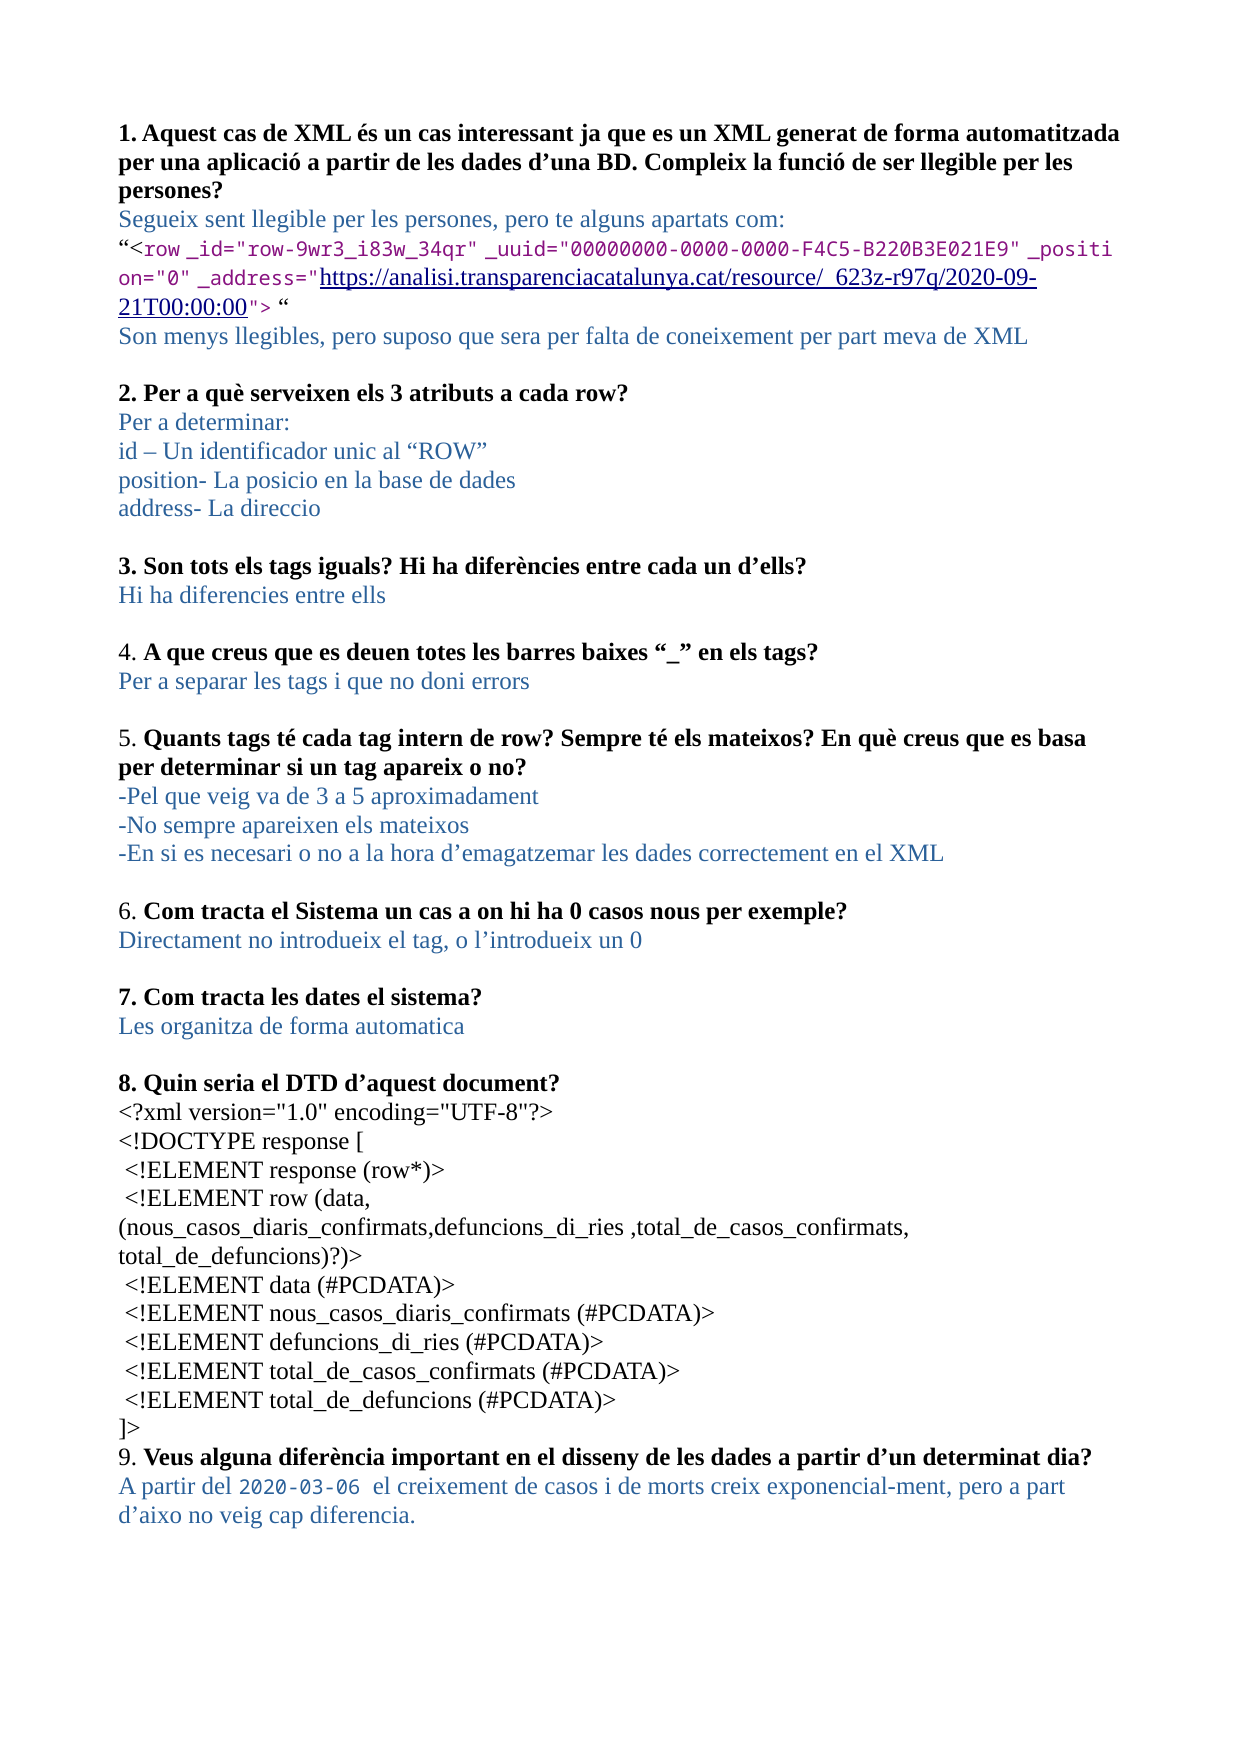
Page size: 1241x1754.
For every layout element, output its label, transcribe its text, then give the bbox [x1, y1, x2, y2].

text <!ELEMENT total_de_casos_confirmats (#PCDATA)> [118, 1356, 1122, 1385]
text 5. Quants tags té cada tag intern de row? Sempre té els mateixos? En què creus que es basa per determinar si un tag apareix o no? [118, 723, 1122, 781]
text <!DOCTYPE response [ [118, 1126, 1122, 1155]
text Son menys llegibles, pero suposo que sera per falta de coneixement per part meva de XML [118, 321, 1122, 350]
text Segueix sent llegible per les persones, pero te alguns apartats com: [118, 204, 1122, 233]
text <!ELEMENT nous_casos_diaris_confirmats (#PCDATA)> [118, 1298, 1122, 1327]
text Per a determinar: [118, 407, 1122, 436]
text 9. Veus alguna diferència important en el disseny de les dades a partir d’un determinat dia? [118, 1442, 1122, 1471]
text address- La direccio [118, 493, 1122, 522]
text <!ELEMENT data (#PCDATA)> [118, 1270, 1122, 1298]
text Directament no introdueix el tag, o l’introdueix un 0 [118, 925, 1122, 953]
text <?xml version="1.0" encoding="UTF-8"?> [118, 1097, 1122, 1126]
text Les organitza de forma automatica [118, 1011, 1122, 1040]
text -No sempre apareixen els mateixos [118, 810, 1122, 838]
text -En si es necesari o no a la hora d’emagatzemar les dades correctement en el XML [118, 838, 1122, 867]
text 2. Per a què serveixen els 3 atributs a cada row? [118, 378, 1122, 407]
text position- La posicio en la base de dades [118, 465, 1122, 493]
text 4. A que creus que es deuen totes les barres baixes “_” en els tags? [118, 637, 1122, 666]
text 8. Quin seria el DTD d’aquest document? [118, 1068, 1122, 1097]
text <!ELEMENT total_de_defuncions (#PCDATA)> [118, 1385, 1122, 1413]
text Per a separar les tags i que no doni errors [118, 666, 1122, 695]
text -Pel que veig va de 3 a 5 aproximadament [118, 781, 1122, 810]
text id – Un identificador unic al “ROW” [118, 436, 1122, 465]
text <!ELEMENT response (row*)> [118, 1155, 1122, 1183]
text “<row _id="row-9wr3_i83w_34qr" _uuid="00000000-0000-0000-F4C5-B220B3E021E9" _position="0" _address="https://analisi.transparenciacatalunya.cat/resource/_623z-r97q/2020-09-21T00:00:00"> “ [118, 233, 1122, 321]
text 6. Com tracta el Sistema un cas a on hi ha 0 casos nous per exemple? [118, 896, 1122, 925]
text <!ELEMENT defuncions_di_ries (#PCDATA)> [118, 1327, 1122, 1356]
text 7. Com tracta les dates el sistema? [118, 982, 1122, 1011]
text 3. Son tots els tags iguals? Hi ha diferències entre cada un d’ells? [118, 551, 1122, 580]
text Hi ha diferencies entre ells [118, 580, 1122, 608]
text <!ELEMENT row (data, (nous_casos_diaris_confirmats,defuncions_di_ries ,total_de_casos_confirmats, total_de_defuncions)?)> [118, 1183, 1122, 1270]
text 1. Aquest cas de XML és un cas interessant ja que es un XML generat de forma automatitzada per una aplicació a partir de les dades d’una BD. Compleix la funció de ser llegible per les persones? [118, 118, 1122, 204]
text A partir del 2020-03-06 el creixement de casos i de morts creix exponencial-ment, pero a part d’aixo no veig cap diferencia. [118, 1471, 1122, 1529]
text ]> [118, 1413, 1122, 1442]
